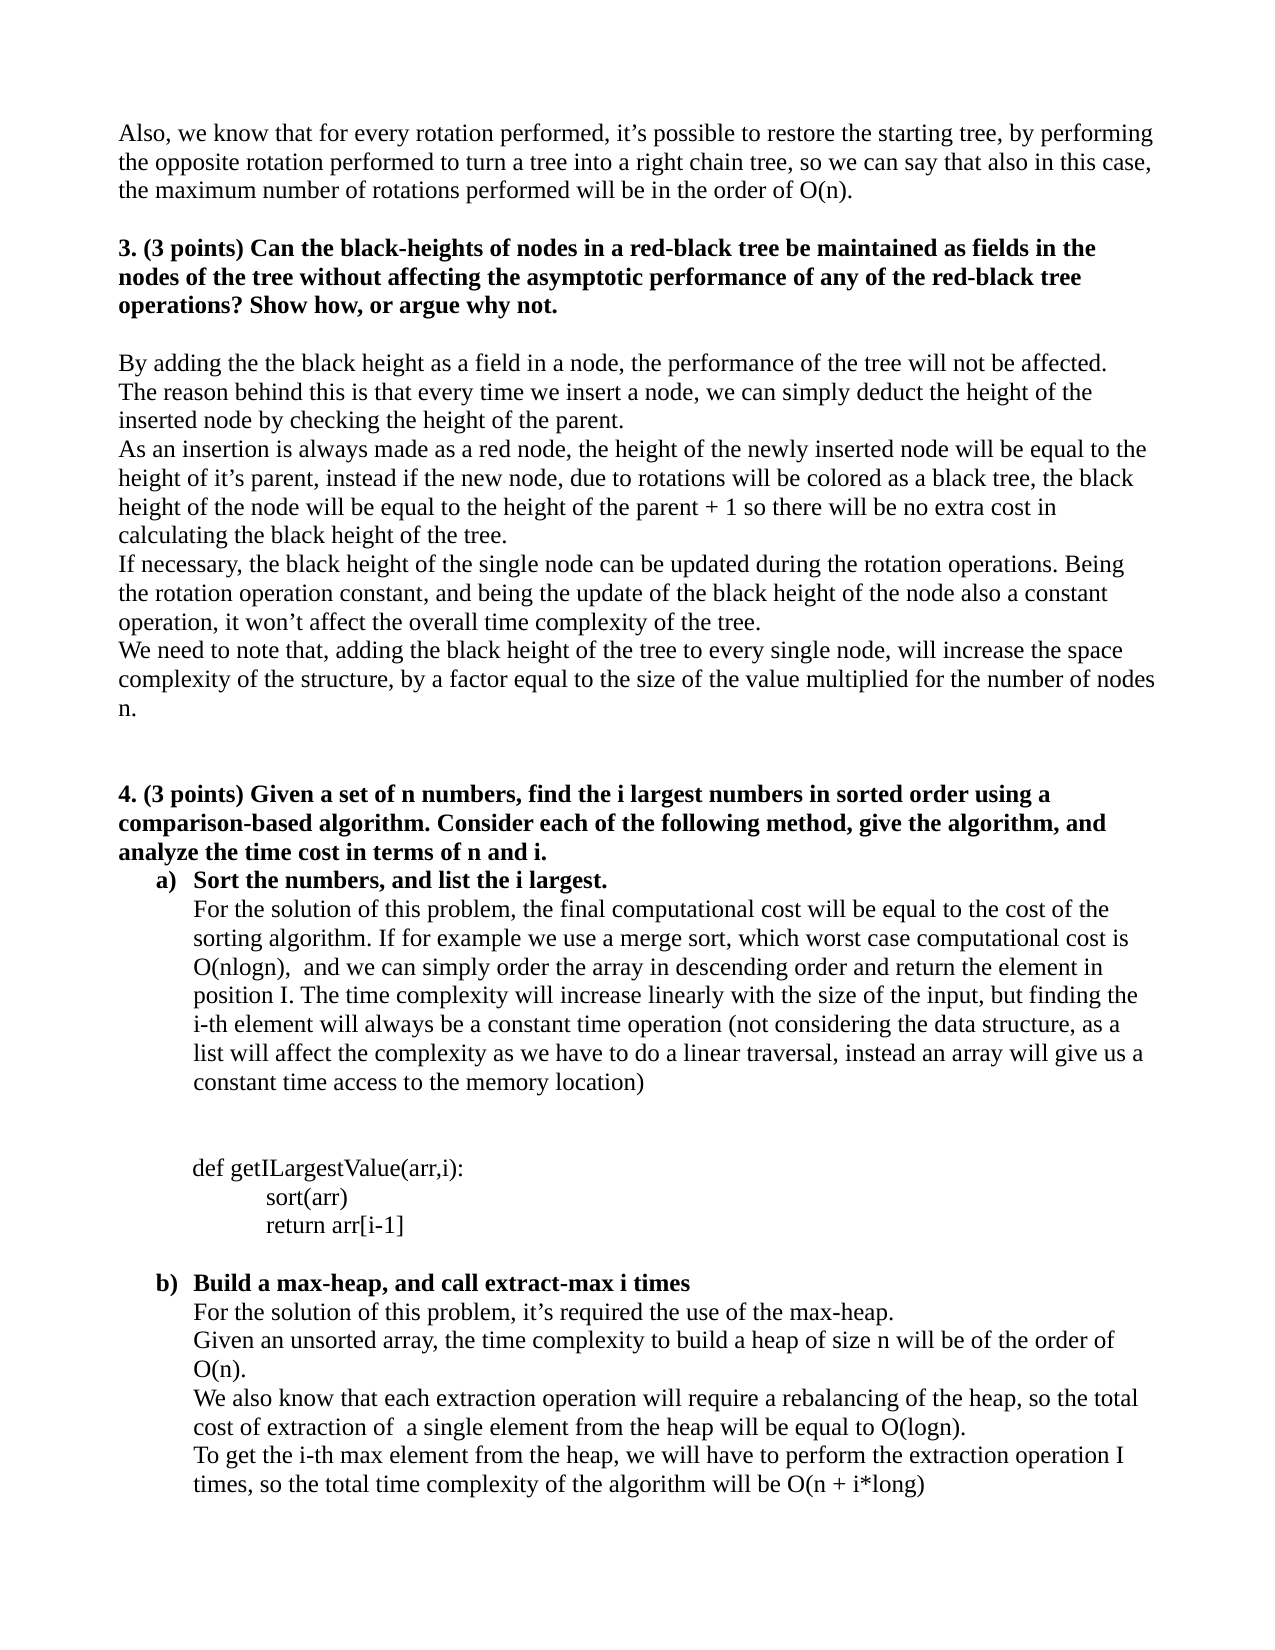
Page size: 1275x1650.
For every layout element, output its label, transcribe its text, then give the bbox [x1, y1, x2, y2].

list For the solution of this problem, the final computational cost will be equal to the cost of the sorting algorithm. If for example we use a merge sort, which worst case computational cost is O(nlogn), and we can simply order the array in descending order and return the element in position I. The time complexity will increase linearly with the size of the input, but finding the i-th element will always be a constant time operation (not considering the data structure, as a list will affect the complexity as we have to do a linear traversal, instead an array will give us a constant time access to the memory location) [156, 894, 1157, 1096]
text Also, we know that for every rotation performed, it’s possible to restore the starting tree, by performing the opposite rotation performed to turn a tree into a right chain tree, so we can say that also in this case, the maximum number of rotations performed will be in the order of O(n). [118, 118, 1157, 204]
text sort(arr) [118, 1182, 1157, 1211]
text 3. (3 points) Can the black-heights of nodes in a red-black tree be maintained as fields in the nodes of the tree without affecting the asymptotic performance of any of the red-black tree operations? Show how, or argue why not. [118, 233, 1157, 319]
list Given an unsorted array, the time complexity to build a heap of size n will be of the order of O(n). [156, 1326, 1157, 1383]
text The reason behind this is that every time we insert a node, we can simply deduct the height of the inserted node by checking the height of the parent. [118, 377, 1157, 434]
text By adding the the black height as a field in a node, the performance of the tree will not be affected. [118, 348, 1157, 377]
list To get the i-th max element from the heap, we will have to perform the extraction operation I times, so the total time complexity of the algorithm will be O(n + i*long) [156, 1441, 1157, 1498]
text We need to note that, adding the black height of the tree to every single node, will increase the space complexity of the structure, by a factor equal to the size of the value multiplied for the number of nodes n. [118, 636, 1157, 722]
list Sort the numbers, and list the i largest. [156, 866, 1157, 894]
list For the solution of this problem, it’s required the use of the max-heap. [156, 1297, 1157, 1326]
text return arr[i-1] [118, 1211, 1157, 1239]
list Build a max-heap, and call extract-max i times [156, 1268, 1157, 1297]
text If necessary, the black height of the single node can be updated during the rotation operations. Being the rotation operation constant, and being the update of the black height of the node also a constant operation, it won’t affect the overall time complexity of the tree. [118, 549, 1157, 636]
text def getILargestValue(arr,i): [118, 1153, 1157, 1182]
text 4. (3 points) Given a set of n numbers, find the i largest numbers in sorted order using a comparison-based algorithm. Consider each of the following method, give the algorithm, and analyze the time cost in terms of n and i. [118, 779, 1157, 866]
text As an insertion is always made as a red node, the height of the newly inserted node will be equal to the height of it’s parent, instead if the new node, due to rotations will be colored as a black tree, the black height of the node will be equal to the height of the parent + 1 so there will be no extra cost in calculating the black height of the tree. [118, 434, 1157, 549]
list We also know that each extraction operation will require a rebalancing of the heap, so the total cost of extraction of a single element from the heap will be equal to O(logn). [156, 1383, 1157, 1441]
